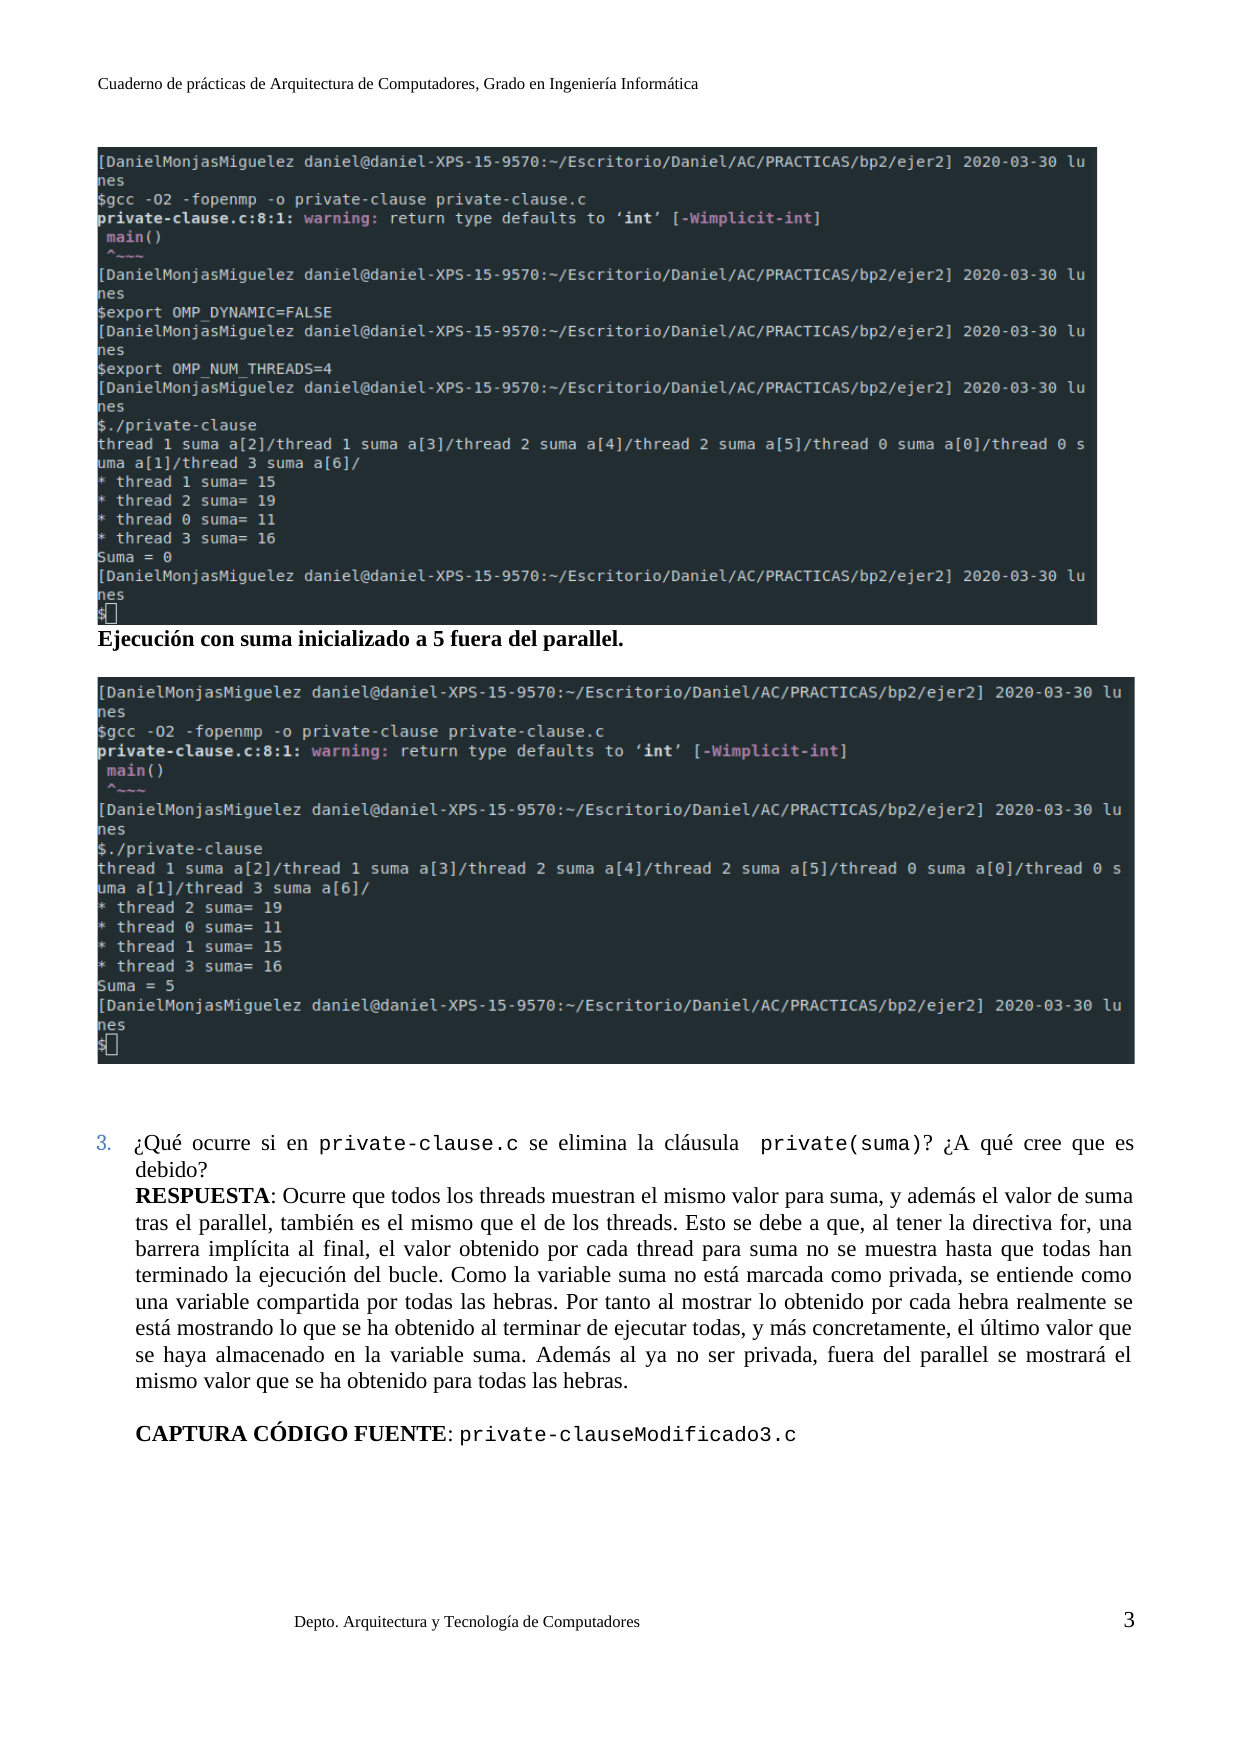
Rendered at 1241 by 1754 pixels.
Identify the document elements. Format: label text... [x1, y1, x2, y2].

text CAPTURA CÓDIGO FUENTE: private-clauseModificado3.c [135, 1420, 1135, 1447]
text RESPUESTA: Ocurre que todos los threads muestran el mismo valor para suma, y además el valor de suma tras el parallel, también es el mismo que el de los threads. Esto se debe a que, al tener la directiva for, una barrera implícita al final, el valor obtenido por cada thread para suma no se muestra hasta que todas han terminado la ejecución del bucle. Como la variable suma no está marcada como privada, se entiende como una variable compartida por todas las hebras. Por tanto al mostrar lo obtenido por cada hebra realmente se está mostrando lo que se ha obtenido al terminar de ejecutar todas, y más concretamente, el último valor que se haya almacenado en la variable suma. Además al ya no ser privada, fuera del parallel se mostrará el mismo valor que se ha obtenido para todas las hebras. [135, 1182, 1135, 1393]
picture [97, 677, 1135, 1064]
picture [97, 147, 1098, 625]
text Ejecución con suma inicializado a 5 fuera del parallel. [98, 622, 1135, 651]
list ¿Qué ocurre si en private-clause.c se elimina la cláusula private(suma)? ¿A qué cree que es debido? [96, 1128, 1135, 1182]
